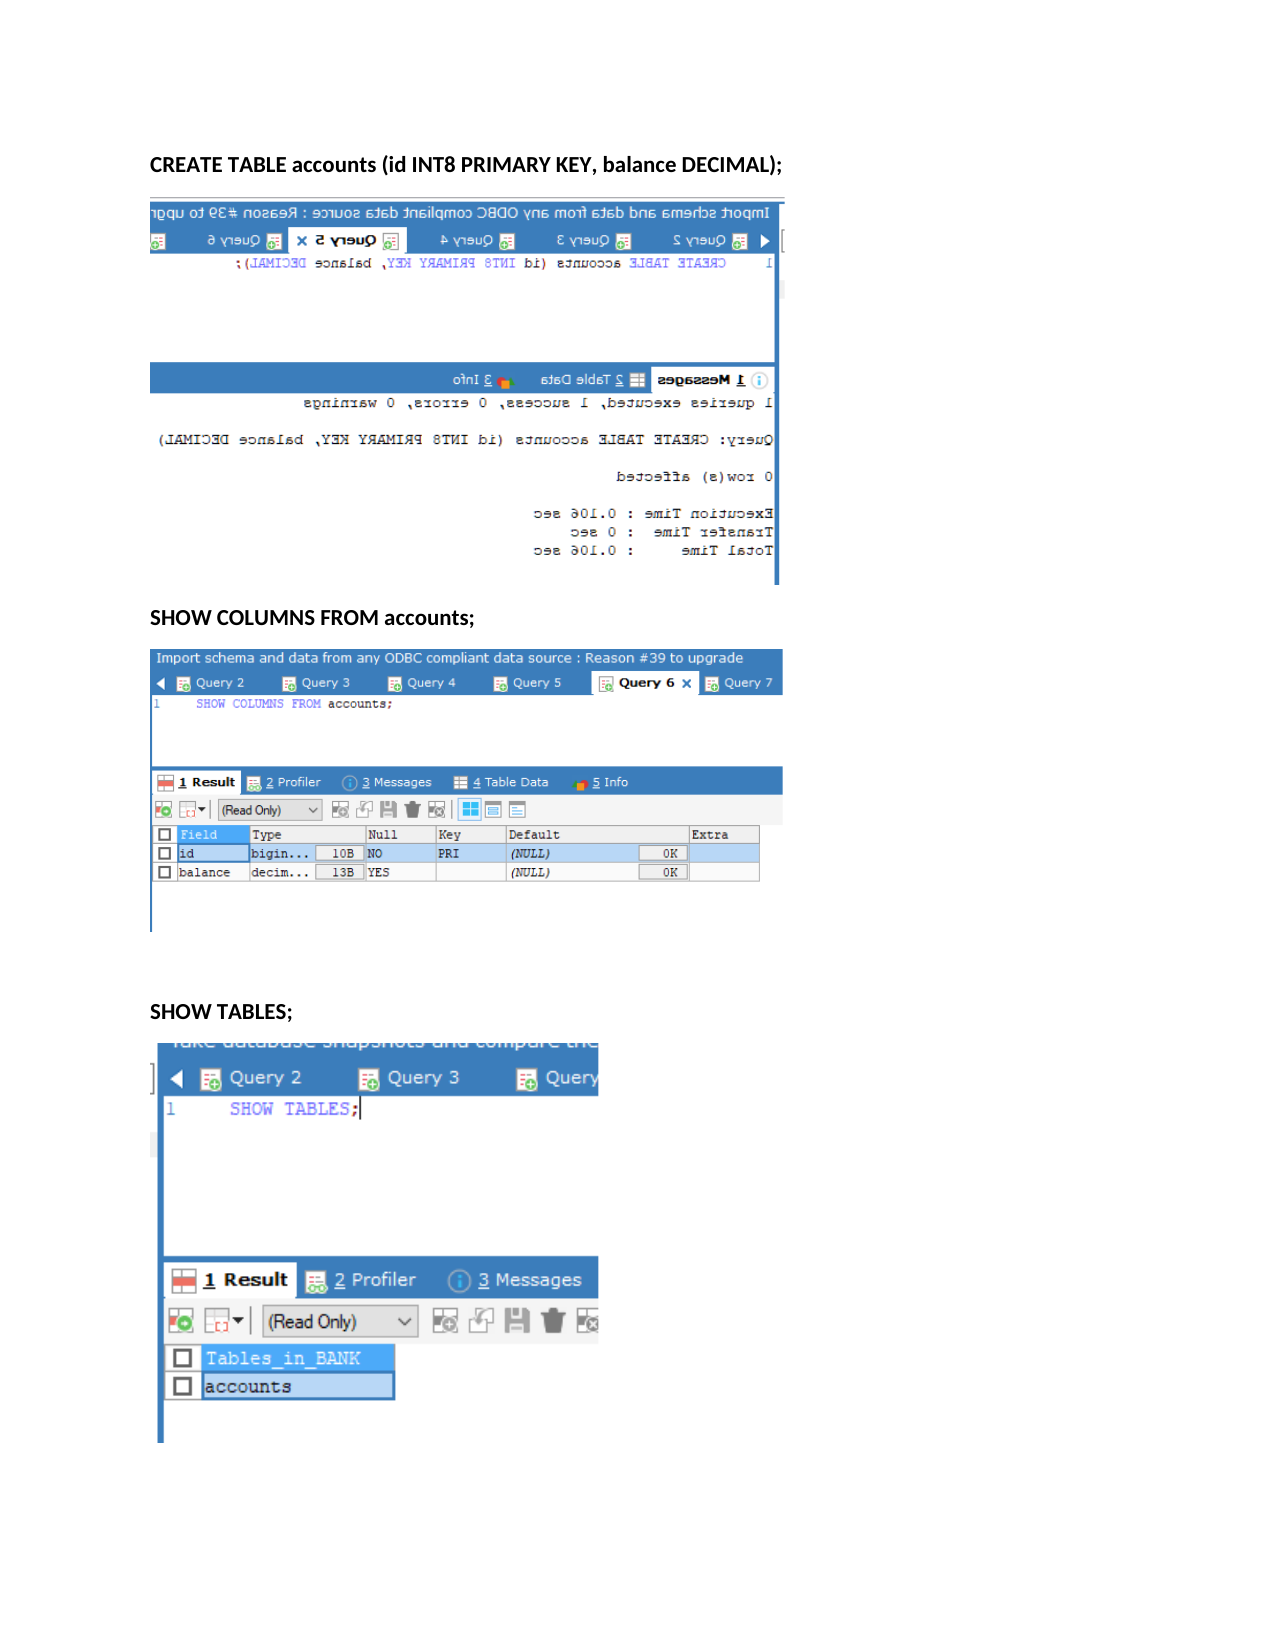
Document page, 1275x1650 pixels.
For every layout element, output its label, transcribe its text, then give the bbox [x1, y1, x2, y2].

text SHOW TABLES; [150, 997, 1125, 1025]
text SHOW COLUMNS FROM accounts; [150, 603, 1125, 631]
text CREATE TABLE accounts (id INT8 PRIMARY KEY, balance DECIMAL); [150, 150, 1125, 178]
